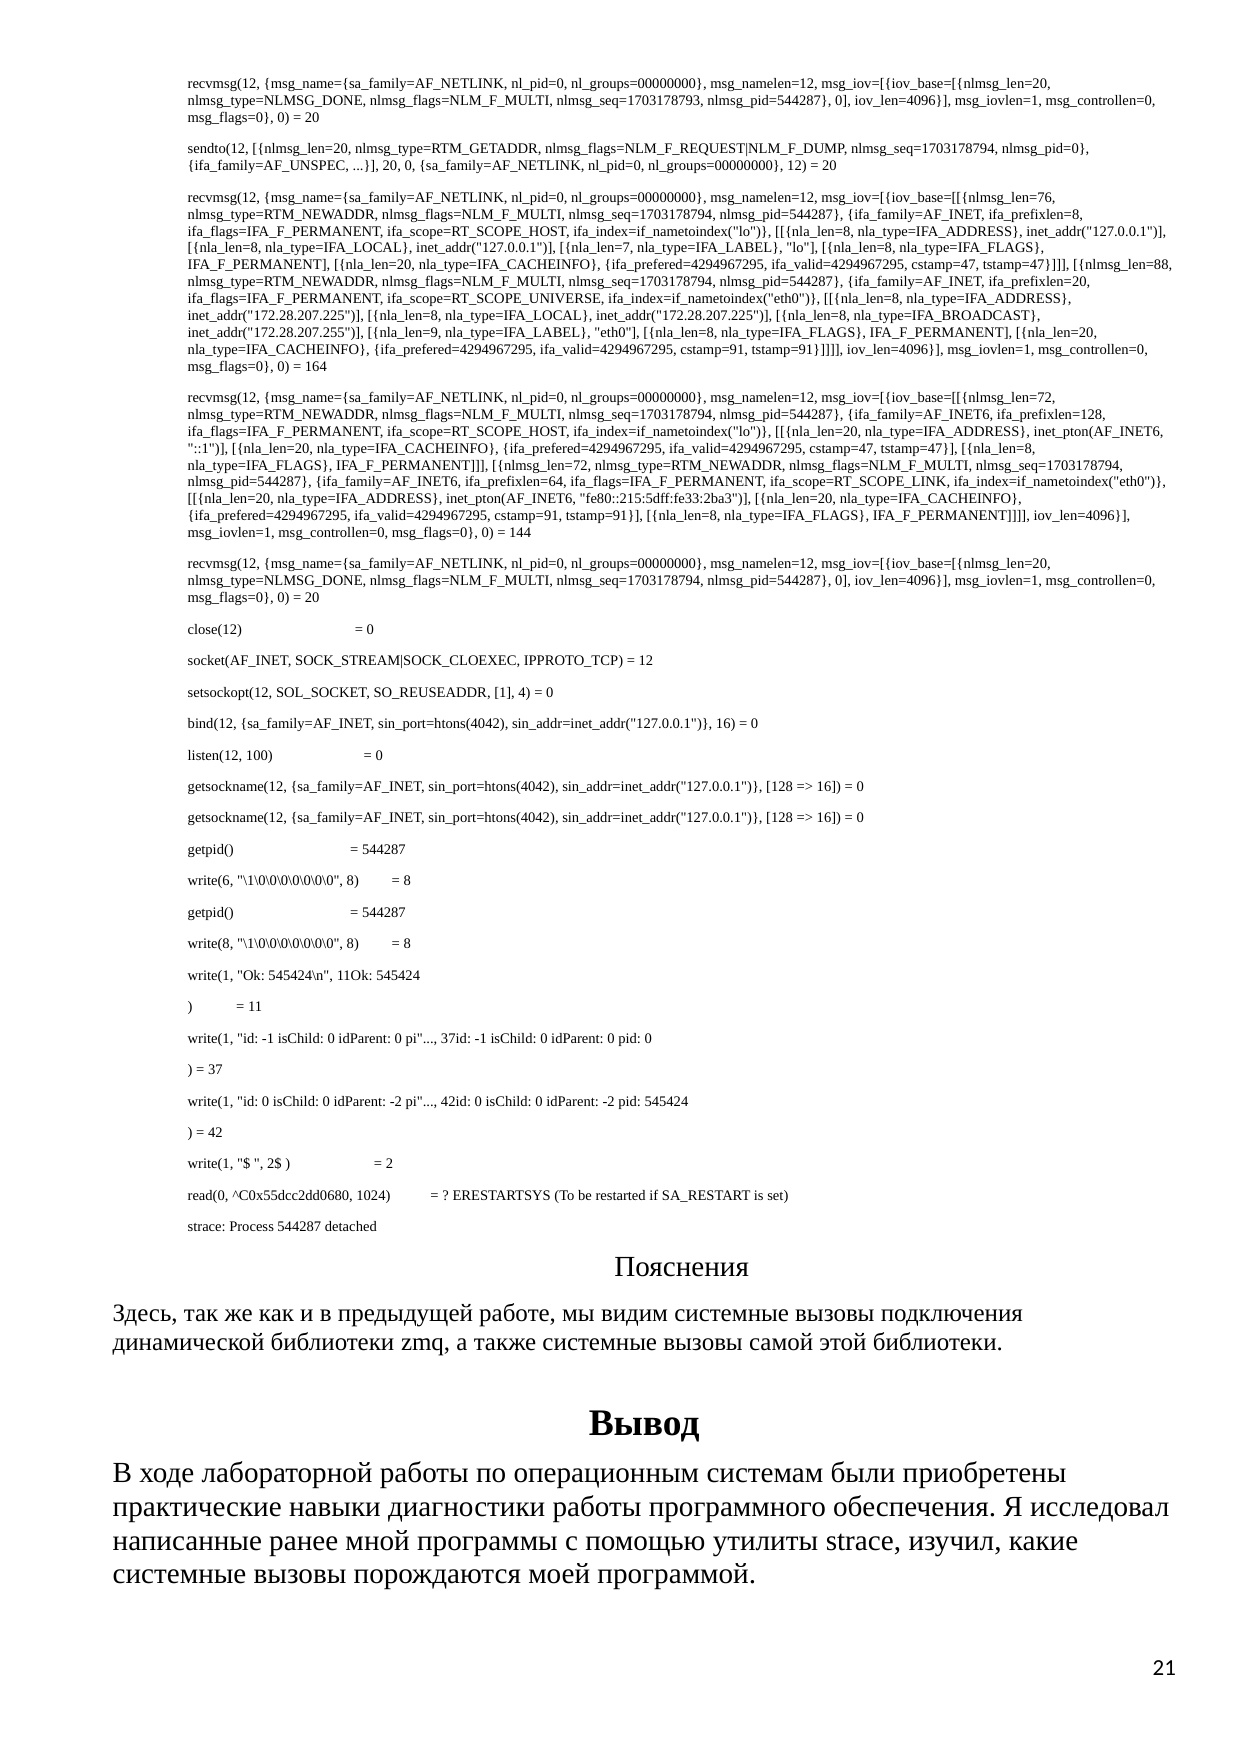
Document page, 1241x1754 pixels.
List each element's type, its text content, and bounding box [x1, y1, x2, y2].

text getpid() = 544287 [187, 903, 1176, 920]
text read(0, ^C0x55dcc2dd0680, 1024) = ? ERESTARTSYS (To be restarted if SA_RESTART is set) [187, 1187, 1176, 1203]
text bind(12, {sa_family=AF_INET, sin_port=htons(4042), sin_addr=inet_addr("127.0.0.1")}, 16) = 0 [187, 715, 1176, 732]
text getsockname(12, {sa_family=AF_INET, sin_port=htons(4042), sin_addr=inet_addr("127.0.0.1")}, [128 => 16]) = 0 [187, 778, 1176, 794]
text Здесь, так же как и в предыдущей работе, мы видим системные вызовы подключения динамической библиотеки zmq, а также системные вызовы самой этой библиотеки. [112, 1298, 1176, 1356]
text write(1, "$ ", 2$ ) = 2 [187, 1155, 1176, 1172]
text getsockname(12, {sa_family=AF_INET, sin_port=htons(4042), sin_addr=inet_addr("127.0.0.1")}, [128 => 16]) = 0 [187, 809, 1176, 826]
text ) = 42 [187, 1124, 1176, 1141]
text recvmsg(12, {msg_name={sa_family=AF_NETLINK, nl_pid=0, nl_groups=00000000}, msg_namelen=12, msg_iov=[{iov_base=[[{nlmsg_len=76, nlmsg_type=RTM_NEWADDR, nlmsg_flags=NLM_F_MULTI, nlmsg_seq=1703178794, nlmsg_pid=544287}, {ifa_family=AF_INET, ifa_prefixlen=8, ifa_flags=IFA_F_PERMANENT, ifa_scope=RT_SCOPE_HOST, ifa_index=if_nametoindex("lo")}, [[{nla_len=8, nla_type=IFA_ADDRESS}, inet_addr("127.0.0.1")], [{nla_len=8, nla_type=IFA_LOCAL}, inet_addr("127.0.0.1")], [{nla_len=7, nla_type=IFA_LABEL}, "lo"], [{nla_len=8, nla_type=IFA_FLAGS}, IFA_F_PERMANENT], [{nla_len=20, nla_type=IFA_CACHEINFO}, {ifa_prefered=4294967295, ifa_valid=4294967295, cstamp=47, tstamp=47}]]], [{nlmsg_len=88, nlmsg_type=RTM_NEWADDR, nlmsg_flags=NLM_F_MULTI, nlmsg_seq=1703178794, nlmsg_pid=544287}, {ifa_family=AF_INET, ifa_prefixlen=20, ifa_flags=IFA_F_PERMANENT, ifa_scope=RT_SCOPE_UNIVERSE, ifa_index=if_nametoindex("eth0")}, [[{nla_len=8, nla_type=IFA_ADDRESS}, inet_addr("172.28.207.225")], [{nla_len=8, nla_type=IFA_LOCAL}, inet_addr("172.28.207.225")], [{nla_len=8, nla_type=IFA_BROADCAST}, inet_addr("172.28.207.255")], [{nla_len=9, nla_type=IFA_LABEL}, "eth0"], [{nla_len=8, nla_type=IFA_FLAGS}, IFA_F_PERMANENT], [{nla_len=20, nla_type=IFA_CACHEINFO}, {ifa_prefered=4294967295, ifa_valid=4294967295, cstamp=91, tstamp=91}]]]], iov_len=4096}], msg_iovlen=1, msg_controllen=0, msg_flags=0}, 0) = 164 [187, 188, 1176, 374]
text ) = 37 [187, 1061, 1176, 1078]
text recvmsg(12, {msg_name={sa_family=AF_NETLINK, nl_pid=0, nl_groups=00000000}, msg_namelen=12, msg_iov=[{iov_base=[[{nlmsg_len=72, nlmsg_type=RTM_NEWADDR, nlmsg_flags=NLM_F_MULTI, nlmsg_seq=1703178794, nlmsg_pid=544287}, {ifa_family=AF_INET6, ifa_prefixlen=128, ifa_flags=IFA_F_PERMANENT, ifa_scope=RT_SCOPE_HOST, ifa_index=if_nametoindex("lo")}, [[{nla_len=20, nla_type=IFA_ADDRESS}, inet_pton(AF_INET6, "::1")], [{nla_len=20, nla_type=IFA_CACHEINFO}, {ifa_prefered=4294967295, ifa_valid=4294967295, cstamp=47, tstamp=47}], [{nla_len=8, nla_type=IFA_FLAGS}, IFA_F_PERMANENT]]], [{nlmsg_len=72, nlmsg_type=RTM_NEWADDR, nlmsg_flags=NLM_F_MULTI, nlmsg_seq=1703178794, nlmsg_pid=544287}, {ifa_family=AF_INET6, ifa_prefixlen=64, ifa_flags=IFA_F_PERMANENT, ifa_scope=RT_SCOPE_LINK, ifa_index=if_nametoindex("eth0")}, [[{nla_len=20, nla_type=IFA_ADDRESS}, inet_pton(AF_INET6, "fe80::215:5dff:fe33:2ba3")], [{nla_len=20, nla_type=IFA_CACHEINFO}, {ifa_prefered=4294967295, ifa_valid=4294967295, cstamp=91, tstamp=91}], [{nla_len=8, nla_type=IFA_FLAGS}, IFA_F_PERMANENT]]]], iov_len=4096}], msg_iovlen=1, msg_controllen=0, msg_flags=0}, 0) = 144 [187, 389, 1176, 541]
text write(1, "Ok: 545424\n", 11Ok: 545424 [187, 966, 1176, 983]
text recvmsg(12, {msg_name={sa_family=AF_NETLINK, nl_pid=0, nl_groups=00000000}, msg_namelen=12, msg_iov=[{iov_base=[{nlmsg_len=20, nlmsg_type=NLMSG_DONE, nlmsg_flags=NLM_F_MULTI, nlmsg_seq=1703178793, nlmsg_pid=544287}, 0], iov_len=4096}], msg_iovlen=1, msg_controllen=0, msg_flags=0}, 0) = 20 [187, 75, 1176, 126]
text write(1, "id: 0 isChild: 0 idParent: -2 pi"..., 42id: 0 isChild: 0 idParent: -2 pid: 545424 [187, 1092, 1176, 1109]
text В ходе лабораторной работы по операционным системам были приобретены практические навыки диагностики работы программного обеспечения. Я исследовал написанные ранее мной программы с помощью утилиты strace, изучил, какие системные вызовы порождаются моей программой. [112, 1455, 1176, 1590]
text setsockopt(12, SOL_SOCKET, SO_REUSEADDR, [1], 4) = 0 [187, 683, 1176, 700]
text write(6, "\1\0\0\0\0\0\0\0", 8) = 8 [187, 872, 1176, 889]
text write(8, "\1\0\0\0\0\0\0\0", 8) = 8 [187, 935, 1176, 952]
text strace: Process 544287 detached [187, 1218, 1176, 1235]
text listen(12, 100) = 0 [187, 746, 1176, 763]
text getpid() = 544287 [187, 841, 1176, 857]
text ) = 11 [187, 998, 1176, 1015]
text Пояснения [187, 1249, 1176, 1283]
text socket(AF_INET, SOCK_STREAM|SOCK_CLOEXEC, IPPROTO_TCP) = 12 [187, 652, 1176, 669]
text close(12) = 0 [187, 620, 1176, 637]
text recvmsg(12, {msg_name={sa_family=AF_NETLINK, nl_pid=0, nl_groups=00000000}, msg_namelen=12, msg_iov=[{iov_base=[{nlmsg_len=20, nlmsg_type=NLMSG_DONE, nlmsg_flags=NLM_F_MULTI, nlmsg_seq=1703178794, nlmsg_pid=544287}, 0], iov_len=4096}], msg_iovlen=1, msg_controllen=0, msg_flags=0}, 0) = 20 [187, 555, 1176, 606]
subtitle Вывод [112, 1400, 1176, 1443]
text sendto(12, [{nlmsg_len=20, nlmsg_type=RTM_GETADDR, nlmsg_flags=NLM_F_REQUEST|NLM_F_DUMP, nlmsg_seq=1703178794, nlmsg_pid=0}, {ifa_family=AF_UNSPEC, ...}], 20, 0, {sa_family=AF_NETLINK, nl_pid=0, nl_groups=00000000}, 12) = 20 [187, 140, 1176, 174]
text write(1, "id: -1 isChild: 0 idParent: 0 pi"..., 37id: -1 isChild: 0 idParent: 0 pid: 0 [187, 1029, 1176, 1046]
